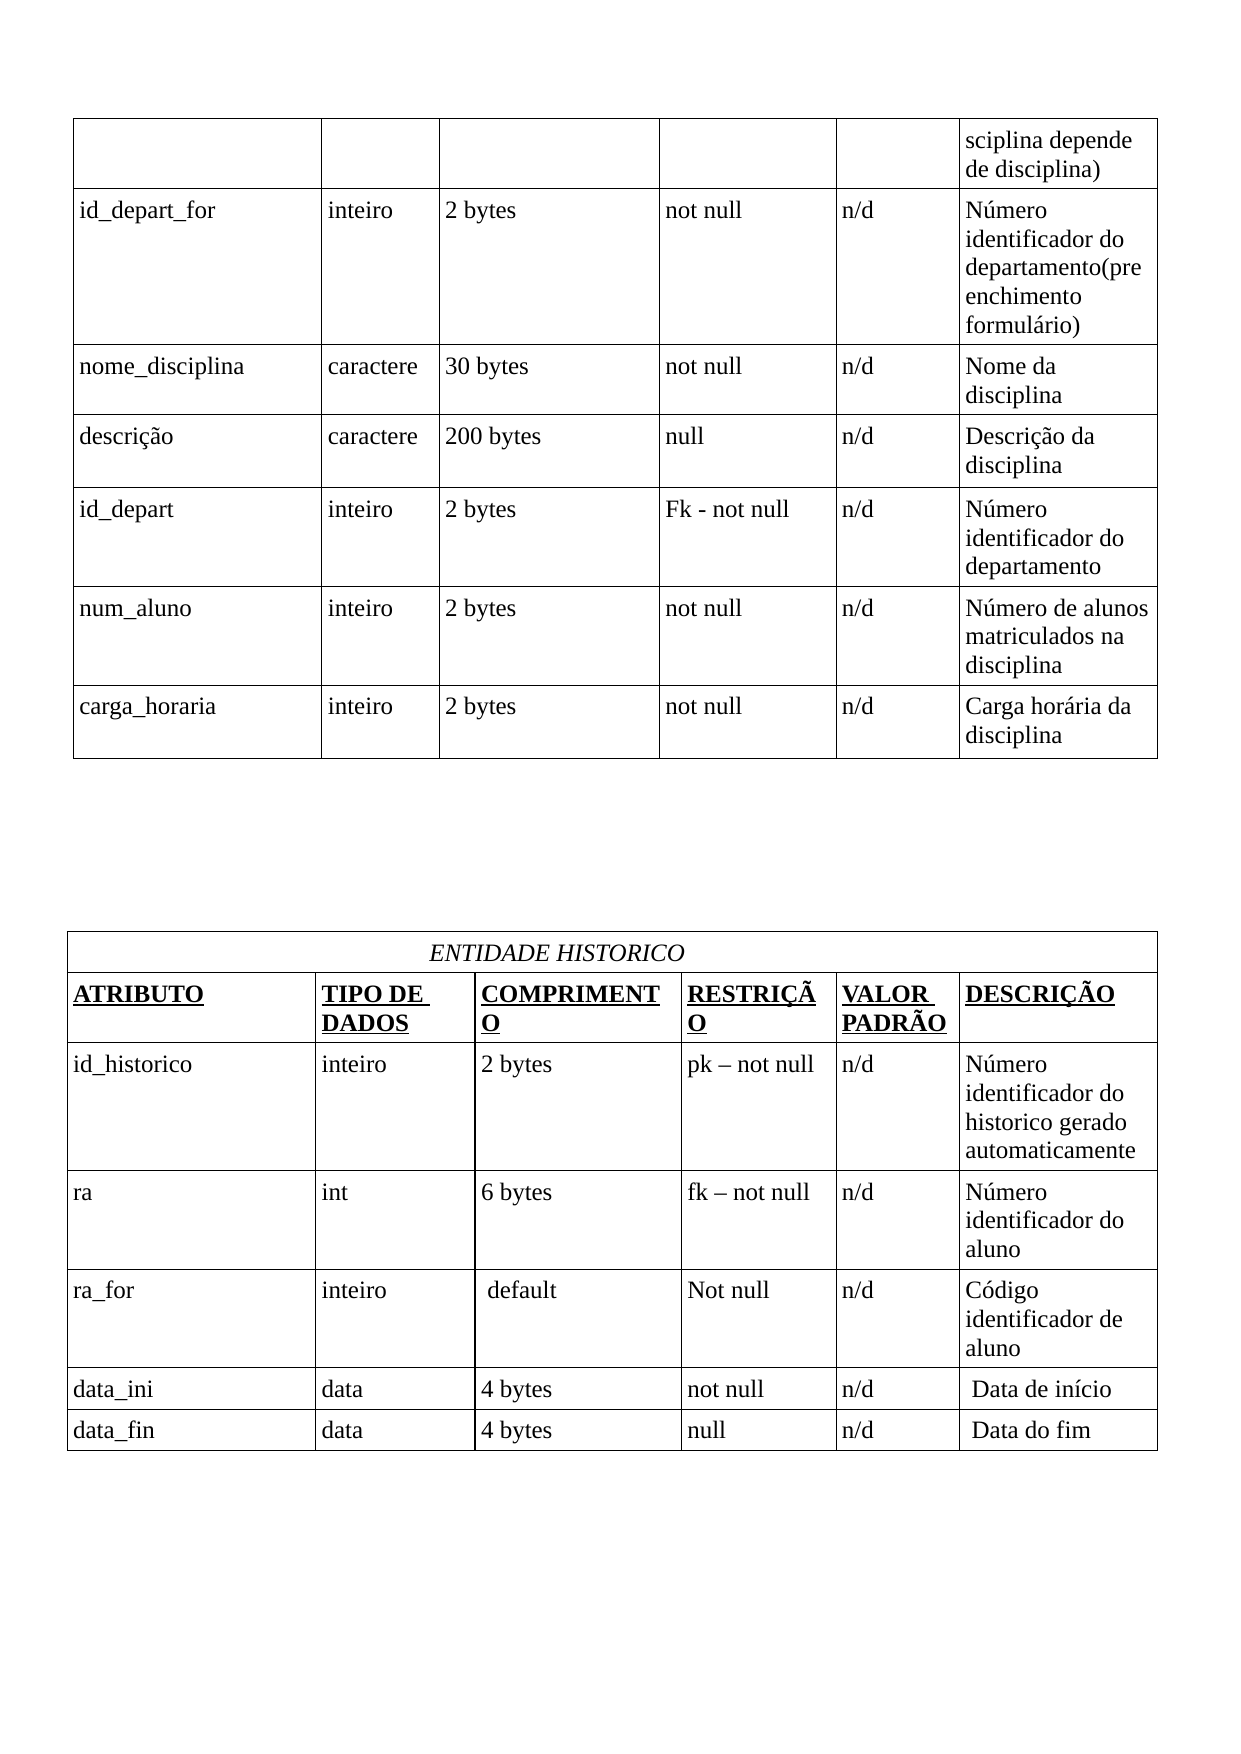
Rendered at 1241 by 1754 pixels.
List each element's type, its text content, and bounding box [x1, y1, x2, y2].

table_cell Número identificador do historico gerado automaticamente [960, 1043, 1157, 1170]
table_cell data [316, 1368, 474, 1408]
table_cell pk – not null [682, 1043, 836, 1170]
table_cell COMPRIMENTO [476, 973, 681, 1042]
table_cell id_depart [74, 488, 321, 586]
table_cell [74, 119, 321, 188]
table_cell n/d [837, 345, 959, 414]
table_cell not null [660, 189, 836, 344]
table_cell id_historico [68, 1043, 315, 1170]
table_cell caractere [322, 345, 439, 414]
table_cell 2 bytes [440, 587, 659, 685]
table_cell inteiro [322, 587, 439, 685]
table_cell DESCRIÇÃO [960, 973, 1157, 1042]
table_cell null [682, 1410, 836, 1450]
table_cell TIPO DE DADOS [316, 973, 474, 1042]
table_cell num_aluno [74, 587, 321, 685]
table_cell n/d [837, 488, 959, 586]
table_cell Número identificador do departamento(preenchimento formulário) [960, 189, 1157, 344]
table_cell caractere [322, 415, 439, 487]
table_cell not null [682, 1368, 836, 1408]
table_cell Not null [682, 1270, 836, 1367]
table_cell 200 bytes [440, 415, 659, 487]
table_cell 2 bytes [476, 1043, 681, 1170]
table_cell Fk - not null [660, 488, 836, 586]
table_cell not null [660, 345, 836, 414]
table_cell default [476, 1270, 681, 1367]
table_cell [322, 119, 439, 188]
table_cell descrição [74, 415, 321, 487]
table_cell null [660, 415, 836, 487]
table_cell n/d [837, 415, 959, 487]
table_cell sciplina depende de disciplina) [960, 119, 1157, 188]
table_cell 2 bytes [440, 686, 659, 757]
table_cell [660, 119, 836, 188]
table_cell n/d [837, 686, 959, 757]
table_cell int [316, 1171, 474, 1268]
table_cell Código identificador de aluno [960, 1270, 1157, 1367]
table_cell data_ini [68, 1368, 315, 1408]
table_cell nome_disciplina [74, 345, 321, 414]
table_cell n/d [837, 1270, 959, 1367]
table_cell data_fin [68, 1410, 315, 1450]
table_cell 4 bytes [476, 1368, 681, 1408]
table_cell inteiro [316, 1043, 474, 1170]
table_cell Data de início [960, 1368, 1157, 1408]
table_cell 30 bytes [440, 345, 659, 414]
table_cell [837, 119, 959, 188]
table_cell carga_horaria [74, 686, 321, 757]
table_cell 4 bytes [476, 1410, 681, 1450]
table_cell inteiro [322, 686, 439, 757]
table_cell Data do fim [960, 1410, 1157, 1450]
table_cell n/d [837, 189, 959, 344]
table_cell Número identificador do aluno [960, 1171, 1157, 1268]
table_cell n/d [837, 587, 959, 685]
table_cell n/d [837, 1368, 959, 1408]
table_cell RESTRIÇÃO [682, 973, 836, 1042]
table_cell data [316, 1410, 474, 1450]
table_cell 6 bytes [476, 1171, 681, 1268]
table_cell Descrição da disciplina [960, 415, 1157, 487]
table_cell Número identificador do departamento [960, 488, 1157, 586]
table_cell not null [660, 587, 836, 685]
table_cell 2 bytes [440, 488, 659, 586]
table_cell fk – not null [682, 1171, 836, 1268]
table_cell [440, 119, 659, 188]
table_cell inteiro [316, 1270, 474, 1367]
table_cell inteiro [322, 189, 439, 344]
table_cell 2 bytes [440, 189, 659, 344]
table_cell Número de alunos matriculados na disciplina [960, 587, 1157, 685]
table_cell n/d [837, 1043, 959, 1170]
table_cell id_depart_for [74, 189, 321, 344]
table_header ENTIDADE HISTORICO [68, 932, 1157, 972]
table_cell Carga horária da disciplina [960, 686, 1157, 757]
table_cell Nome da disciplina [960, 345, 1157, 414]
table_cell n/d [837, 1171, 959, 1268]
table_cell n/d [837, 1410, 959, 1450]
table_cell not null [660, 686, 836, 757]
table_cell ra [68, 1171, 315, 1268]
table_cell ra_for [68, 1270, 315, 1367]
table_cell ATRIBUTO [68, 973, 315, 1042]
table_cell VALOR PADRÃO [837, 973, 959, 1042]
table_cell inteiro [322, 488, 439, 586]
